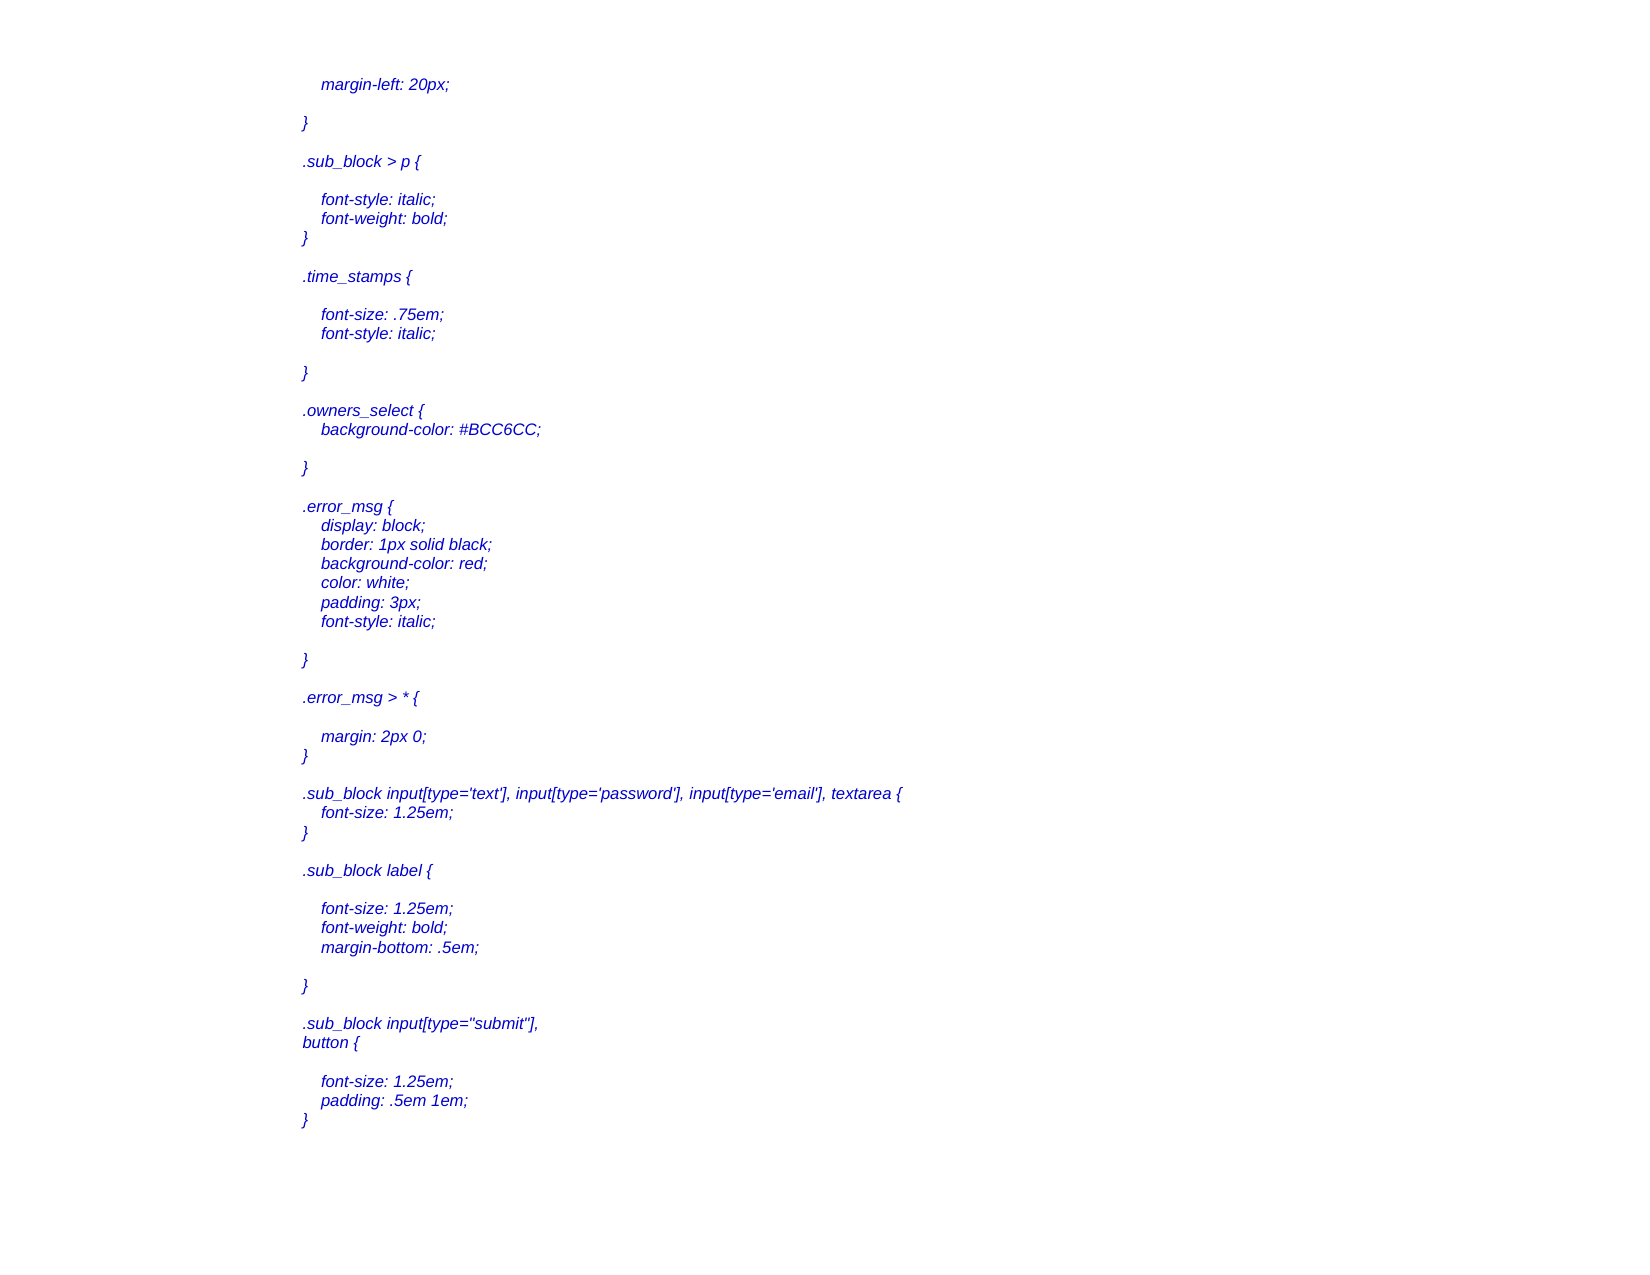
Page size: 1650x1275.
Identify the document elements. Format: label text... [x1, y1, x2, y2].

text } [302, 650, 1532, 669]
text .owners_select { [302, 401, 1532, 420]
text .error_msg { [302, 497, 1532, 516]
text margin-bottom: .5em; [302, 937, 1532, 957]
text font-style: italic; [302, 324, 1532, 343]
text font-style: italic; [302, 612, 1532, 631]
text background-color: red; [302, 554, 1532, 573]
text font-size: 1.25em; [302, 899, 1532, 918]
text .sub_block label { [302, 861, 1532, 880]
text } [302, 113, 1532, 132]
text padding: 3px; [302, 592, 1532, 612]
text font-size: 1.25em; [302, 803, 1532, 822]
text .time_stamps { [302, 267, 1532, 286]
text background-color: #BCC6CC; [302, 420, 1532, 439]
text .error_msg > * { [302, 688, 1532, 707]
text .sub_block > p { [302, 152, 1532, 171]
text display: block; [302, 516, 1532, 535]
text } [302, 362, 1532, 382]
text .sub_block input[type="submit"], [302, 1014, 1532, 1033]
text font-weight: bold; [302, 209, 1532, 228]
text } [302, 822, 1532, 842]
text font-style: italic; [302, 190, 1532, 209]
text font-size: 1.25em; [302, 1072, 1532, 1091]
text color: white; [302, 573, 1532, 592]
text margin: 2px 0; [302, 727, 1532, 746]
text border: 1px solid black; [302, 535, 1532, 554]
text } [302, 228, 1532, 247]
text button { [302, 1033, 1532, 1052]
text } [302, 976, 1532, 995]
text font-size: .75em; [302, 305, 1532, 324]
text margin-left: 20px; [302, 75, 1532, 94]
text } [302, 458, 1532, 477]
text .sub_block input[type='text'], input[type='password'], input[type='email'], textarea { [302, 784, 1532, 803]
text } [302, 1110, 1532, 1129]
text } [302, 746, 1532, 765]
text padding: .5em 1em; [302, 1091, 1532, 1110]
text font-weight: bold; [302, 918, 1532, 937]
